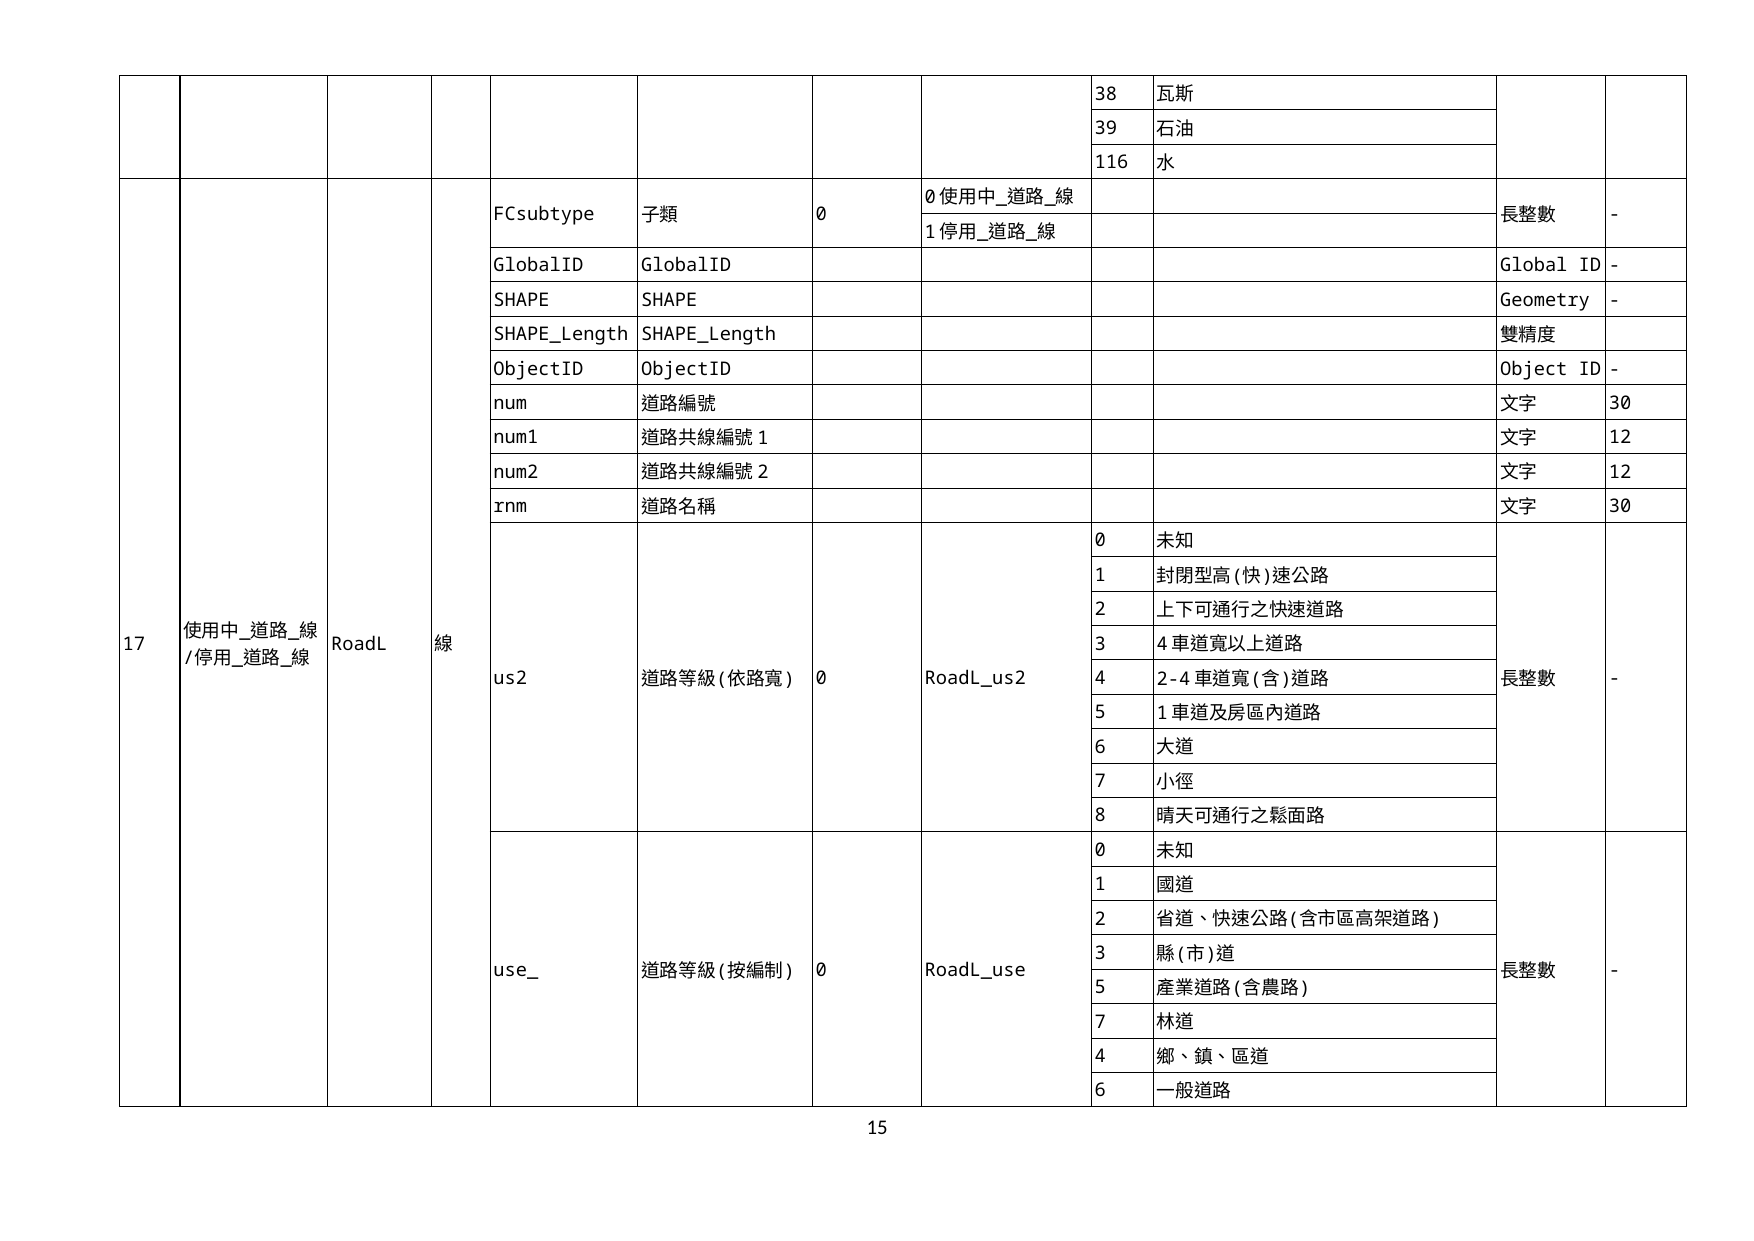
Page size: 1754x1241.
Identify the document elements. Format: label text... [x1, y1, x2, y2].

table_cell 5 [1092, 970, 1153, 1003]
table_cell num [491, 385, 637, 419]
table_cell 2-4車道寬(含)道路 [1154, 660, 1496, 694]
table_cell 道路共線編號2 [638, 454, 812, 487]
table_cell 石油 [1154, 110, 1496, 144]
table_cell SHAPE_Length [638, 317, 812, 350]
table_cell [813, 76, 921, 178]
table_cell [922, 282, 1091, 316]
table_cell [1154, 317, 1496, 350]
table_cell [491, 76, 637, 178]
table_cell 瓦斯 [1154, 76, 1496, 109]
table_cell 5 [1092, 695, 1153, 728]
table_cell 6 [1092, 729, 1153, 762]
table_cell [1154, 489, 1496, 522]
table_cell 1 [1092, 557, 1153, 591]
table_cell 鄉、鎮、區道 [1154, 1039, 1496, 1072]
table_cell 長整數 [1497, 179, 1605, 247]
table_cell 道路等級(依路寬) [638, 523, 812, 831]
table_cell 7 [1092, 1004, 1153, 1037]
table_cell RoadL_use [922, 832, 1091, 1106]
table_cell num2 [491, 454, 637, 487]
table_cell 2 [1092, 592, 1153, 625]
table_cell [1092, 351, 1153, 384]
table_cell [813, 282, 921, 316]
table_cell 一般道路 [1154, 1073, 1496, 1106]
table_cell 國道 [1154, 867, 1496, 900]
table_cell 7 [1092, 764, 1153, 797]
table_cell 水 [1154, 145, 1496, 178]
table_cell [1092, 282, 1153, 316]
table_cell 4車道寬以上道路 [1154, 626, 1496, 659]
table_cell SHAPE_Length [491, 317, 637, 350]
table_cell GlobalID [638, 248, 812, 281]
table_cell [1092, 489, 1153, 522]
table_cell [1154, 214, 1496, 247]
table_cell 17 [120, 179, 179, 1106]
table_cell - [1606, 76, 1686, 178]
table_cell [638, 76, 812, 178]
table_cell [1092, 179, 1153, 212]
table_cell [181, 76, 327, 178]
table_cell - [1606, 832, 1686, 1106]
table_cell 長整數 [1497, 832, 1605, 1106]
table_cell [1092, 385, 1153, 419]
table_cell [1092, 248, 1153, 281]
table_cell 小徑 [1154, 764, 1496, 797]
table_cell [922, 420, 1091, 453]
table_cell 0 [1092, 832, 1153, 866]
table_cell [813, 351, 921, 384]
table_cell 子類 [638, 179, 812, 247]
table_cell Geometry [1497, 282, 1605, 316]
table_cell 39 [1092, 110, 1153, 144]
table_cell 線 [432, 179, 490, 1106]
table_cell GlobalID [491, 248, 637, 281]
table_cell [1497, 76, 1605, 178]
table_cell - [1606, 179, 1686, 247]
table_cell RoadL [328, 179, 431, 1106]
table_cell 30 [1606, 385, 1686, 419]
table_cell - [1606, 248, 1686, 281]
table_cell SHAPE [638, 282, 812, 316]
table_cell 12 [1606, 420, 1686, 453]
table_cell 8 [1092, 798, 1153, 831]
table_cell SHAPE [491, 282, 637, 316]
table_cell 未知 [1154, 832, 1496, 866]
table_cell [1092, 214, 1153, 247]
table_cell [813, 317, 921, 350]
table_cell [1154, 351, 1496, 384]
table_cell 1 [1092, 867, 1153, 900]
table_cell num1 [491, 420, 637, 453]
table_cell [922, 248, 1091, 281]
table_cell [120, 76, 179, 178]
table_cell 道路編號 [638, 385, 812, 419]
table_cell [1092, 317, 1153, 350]
table_cell 縣(市)道 [1154, 935, 1496, 969]
table_cell ObjectID [638, 351, 812, 384]
table_cell 道路等級(按編制) [638, 832, 812, 1106]
table_cell [1606, 317, 1686, 350]
table_cell 大道 [1154, 729, 1496, 762]
table_cell 4 [1092, 660, 1153, 694]
table_cell 0使用中_道路_線 [922, 179, 1091, 212]
table_cell [1154, 420, 1496, 453]
table_cell - [1606, 523, 1686, 831]
table_cell 產業道路(含農路) [1154, 970, 1496, 1003]
table_cell 使用中_道路_線 /停用_道路_線 [181, 179, 327, 1106]
table_cell [813, 385, 921, 419]
table_cell 1車道及房區內道路 [1154, 695, 1496, 728]
table_cell - [1606, 282, 1686, 316]
table_cell [1154, 454, 1496, 487]
table_cell 3 [1092, 935, 1153, 969]
table_cell [813, 489, 921, 522]
table_cell 0 [813, 179, 921, 247]
table_cell 3 [1092, 626, 1153, 659]
table_cell [1092, 420, 1153, 453]
table_cell 0 [1092, 523, 1153, 556]
table_cell 文字 [1497, 420, 1605, 453]
table_cell [922, 385, 1091, 419]
table_cell us2 [491, 523, 637, 831]
table_cell [1154, 248, 1496, 281]
table_cell use_ [491, 832, 637, 1106]
table_cell [922, 454, 1091, 487]
table_cell [813, 248, 921, 281]
table_cell [1154, 385, 1496, 419]
table_cell RoadL_us2 [922, 523, 1091, 831]
table_cell 封閉型高(快)速公路 [1154, 557, 1496, 591]
table_cell 12 [1606, 454, 1686, 487]
table_cell [922, 351, 1091, 384]
table_cell 道路共線編號1 [638, 420, 812, 453]
table_cell [922, 76, 1091, 178]
table_cell 未知 [1154, 523, 1496, 556]
table_cell 0 [813, 832, 921, 1106]
table_cell rnm [491, 489, 637, 522]
table_cell [1154, 282, 1496, 316]
table_cell 上下可通行之快速道路 [1154, 592, 1496, 625]
table_cell [1154, 179, 1496, 212]
table_cell Global ID [1497, 248, 1605, 281]
table_cell [432, 76, 490, 178]
table_cell 文字 [1497, 454, 1605, 487]
table_cell [922, 317, 1091, 350]
table_cell - [1606, 351, 1686, 384]
table_cell [813, 454, 921, 487]
table_cell 116 [1092, 145, 1153, 178]
table_cell 道路名稱 [638, 489, 812, 522]
table_cell 6 [1092, 1073, 1153, 1106]
table_cell 文字 [1497, 385, 1605, 419]
table_cell 38 [1092, 76, 1153, 109]
table_cell 林道 [1154, 1004, 1496, 1037]
table_cell 雙精度 [1497, 317, 1605, 350]
table_cell [813, 420, 921, 453]
table_cell [922, 489, 1091, 522]
table_cell ObjectID [491, 351, 637, 384]
table_cell 1停用_道路_線 [922, 214, 1091, 247]
table_cell FCsubtype [491, 179, 637, 247]
table_cell Object ID [1497, 351, 1605, 384]
table_cell 0 [813, 523, 921, 831]
table_cell 4 [1092, 1039, 1153, 1072]
table_cell [328, 76, 431, 178]
table_cell 長整數 [1497, 523, 1605, 831]
table_cell 文字 [1497, 489, 1605, 522]
table_cell 省道、快速公路(含市區高架道路) [1154, 901, 1496, 934]
table_cell 2 [1092, 901, 1153, 934]
table_cell 晴天可通行之鬆面路 [1154, 798, 1496, 831]
table_cell 30 [1606, 489, 1686, 522]
table_cell [1092, 454, 1153, 487]
